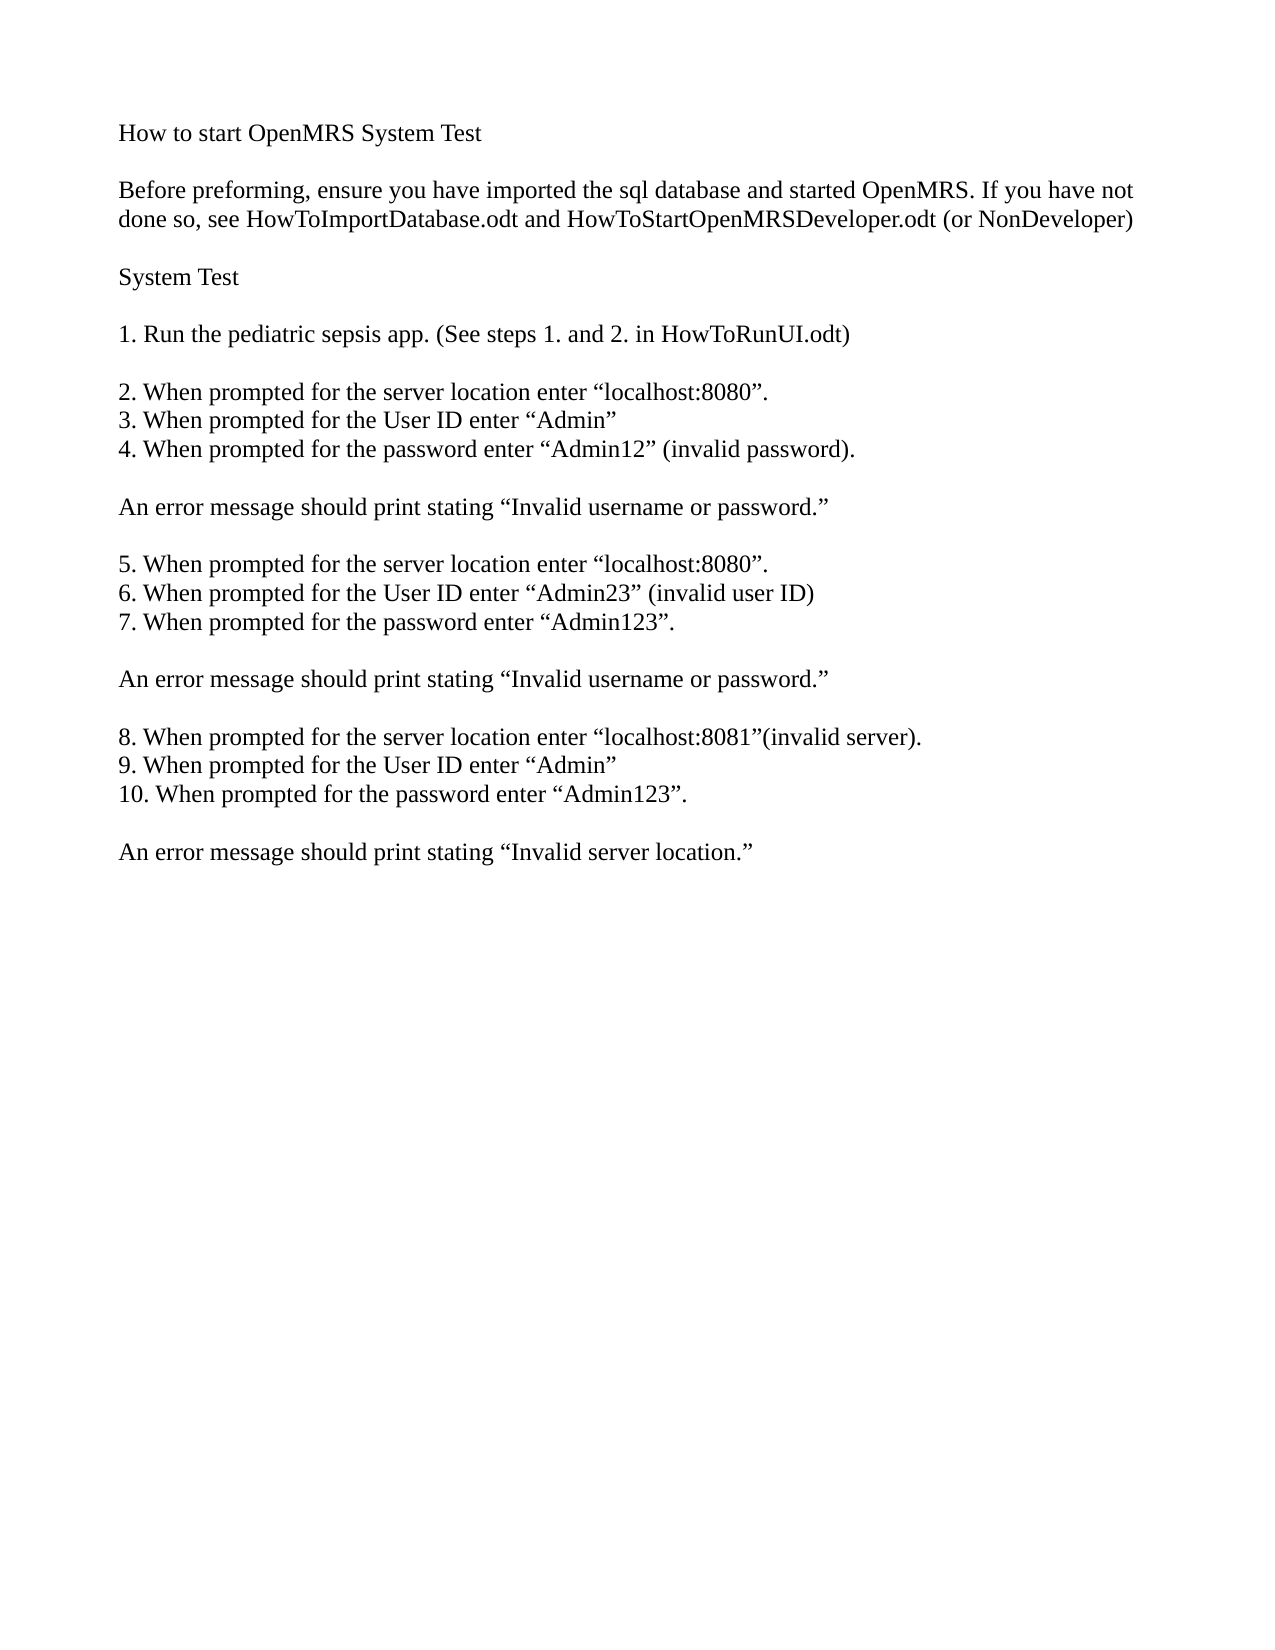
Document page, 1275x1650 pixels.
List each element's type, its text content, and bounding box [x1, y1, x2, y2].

text 1. Run the pediatric sepsis app. (See steps 1. and 2. in HowToRunUI.odt) [118, 319, 1157, 348]
text Before preforming, ensure you have imported the sql database and started OpenMRS. If you have not done so, see HowToImportDatabase.odt and HowToStartOpenMRSDeveloper.odt (or NonDeveloper) [118, 176, 1157, 233]
text 6. When prompted for the User ID enter “Admin23” (invalid user ID) [118, 578, 1157, 607]
text 9. When prompted for the User ID enter “Admin” [118, 751, 1157, 779]
text An error message should print stating “Invalid server location.” [118, 837, 1157, 866]
text System Test [118, 262, 1157, 291]
text 3. When prompted for the User ID enter “Admin” [118, 406, 1157, 434]
text How to start OpenMRS System Test [118, 118, 1157, 147]
text An error message should print stating “Invalid username or password.” [118, 664, 1157, 693]
text 7. When prompted for the password enter “Admin123”. [118, 607, 1157, 636]
text An error message should print stating “Invalid username or password.” [118, 492, 1157, 521]
text 10. When prompted for the password enter “Admin123”. [118, 779, 1157, 808]
text 2. When prompted for the server location enter “localhost:8080”. [118, 377, 1157, 406]
text 8. When prompted for the server location enter “localhost:8081”(invalid server). [118, 722, 1157, 751]
text 4. When prompted for the password enter “Admin12” (invalid password). [118, 434, 1157, 463]
text 5. When prompted for the server location enter “localhost:8080”. [118, 549, 1157, 578]
